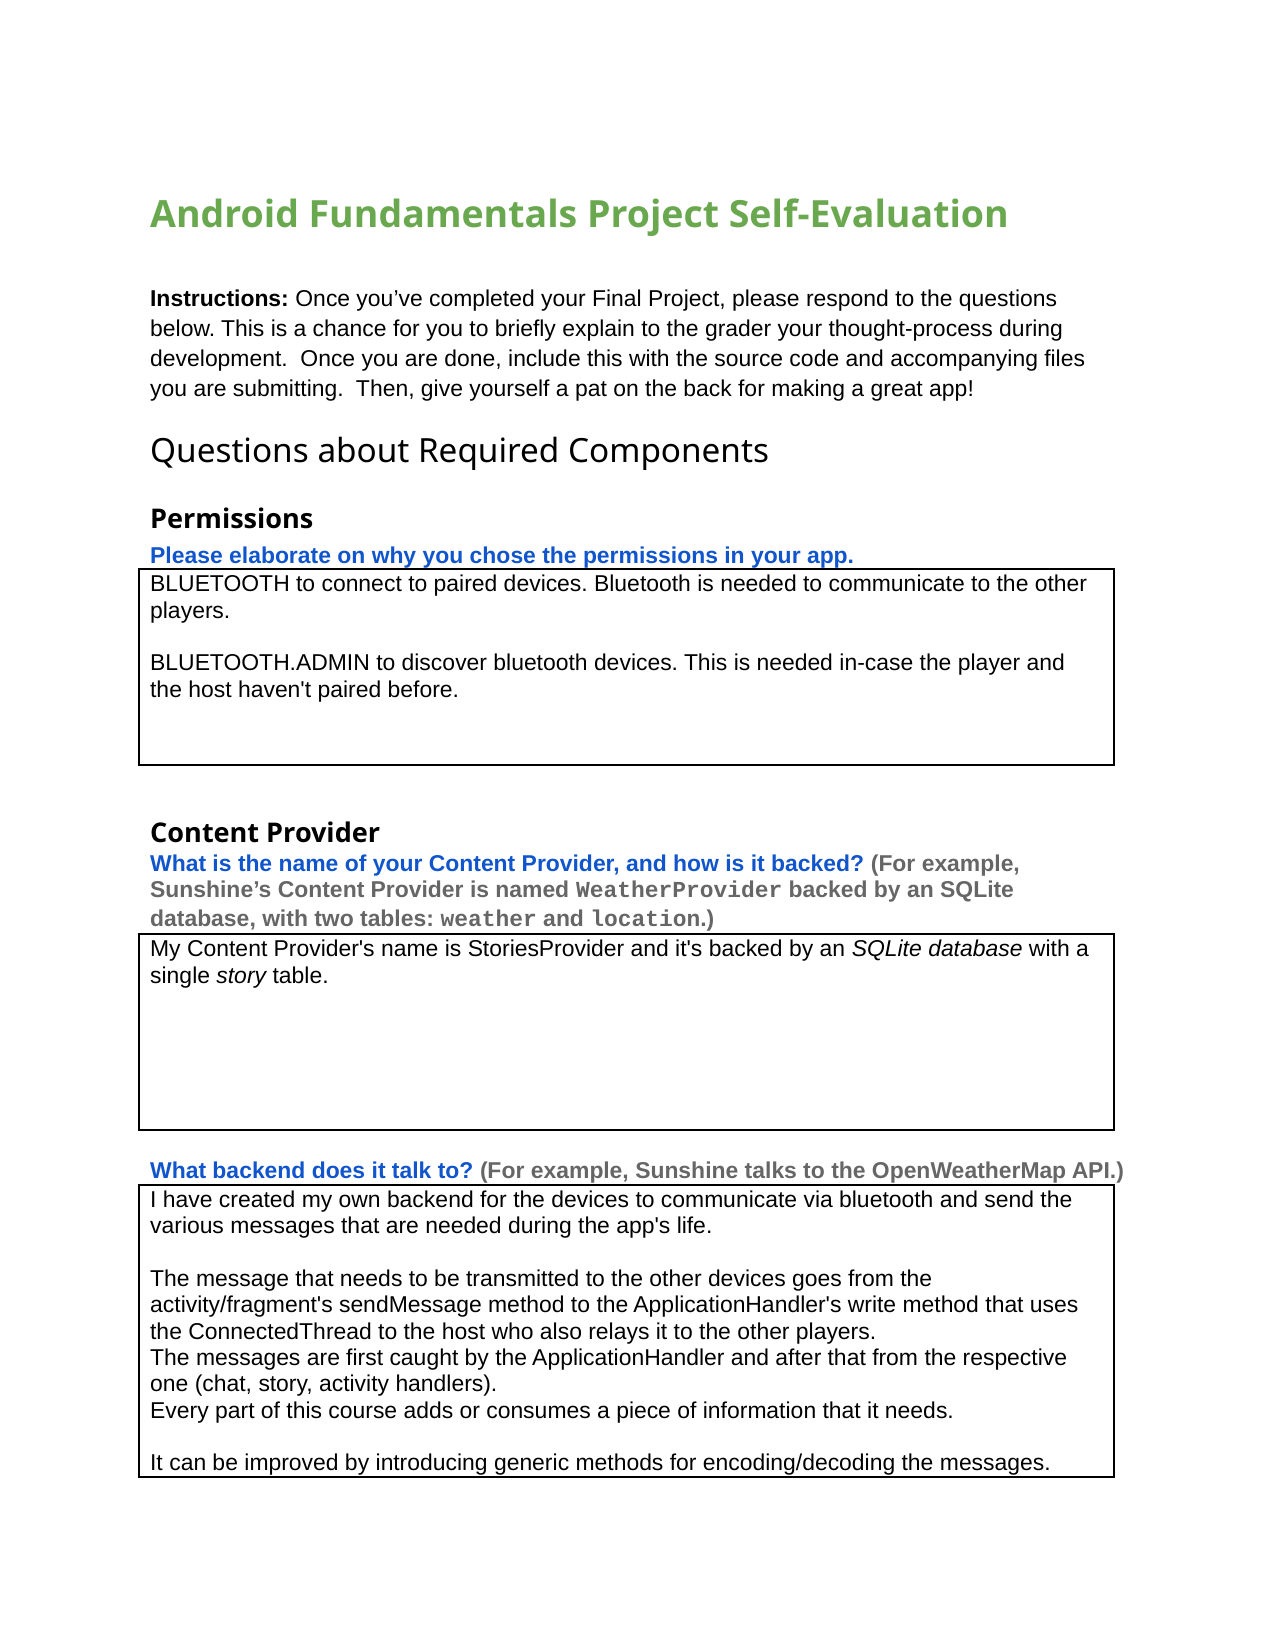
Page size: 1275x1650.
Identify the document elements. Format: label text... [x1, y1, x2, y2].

text What backend does it talk to? (For example, Sunshine talks to the OpenWeatherMap API.) [150, 1157, 1125, 1184]
table_header My Content Provider's name is StoriesProvider and it's backed by an SQLite database with a single story table. [140, 935, 1113, 1129]
table_header I have created my own backend for the devices to communicate via bluetooth and send the various messages that are needed during the app's life. The message that needs to be transmitted to the other devices goes from the activity/fragment's sendMessage method to the ApplicationHandler's write method that uses the ConnectedThread to the host who also relays it to the other players. The messages are first caught by the ApplicationHandler and after that from the respective one (chat, story, activity handlers). Every part of this course adds or consumes a piece of information that it needs. It can be improved by introducing generic methods for encoding/decoding the messages. [140, 1186, 1113, 1476]
table_header BLUETOOTH to connect to paired devices. Bluetooth is needed to communicate to the other players. BLUETOOTH.ADMIN to discover bluetooth devices. This is needed in-case the player and the host haven't paired before. [140, 570, 1113, 764]
text Instructions: Once you’ve completed your Final Project, please respond to the questions below. This is a chance for you to briefly explain to the grader your thought-process during development. Once you are done, include this with the source code and accompanying files you are submitting. Then, give yourself a pat on the back for making a great app! [150, 285, 1125, 402]
text Please elaborate on why you chose the permissions in your app. [150, 542, 1125, 568]
subtitle Android Fundamentals Project Self-Evaluation [150, 187, 1125, 238]
subtitle Questions about Required Components [150, 426, 1125, 472]
subtitle Content Provider [150, 813, 1125, 850]
subtitle Permissions [150, 499, 1125, 536]
text What is the name of your Content Provider, and how is it backed? (For example, Sunshine’s Content Provider is named WeatherProvider backed by an SQLite database, with two tables: weather and location.) [150, 850, 1125, 933]
